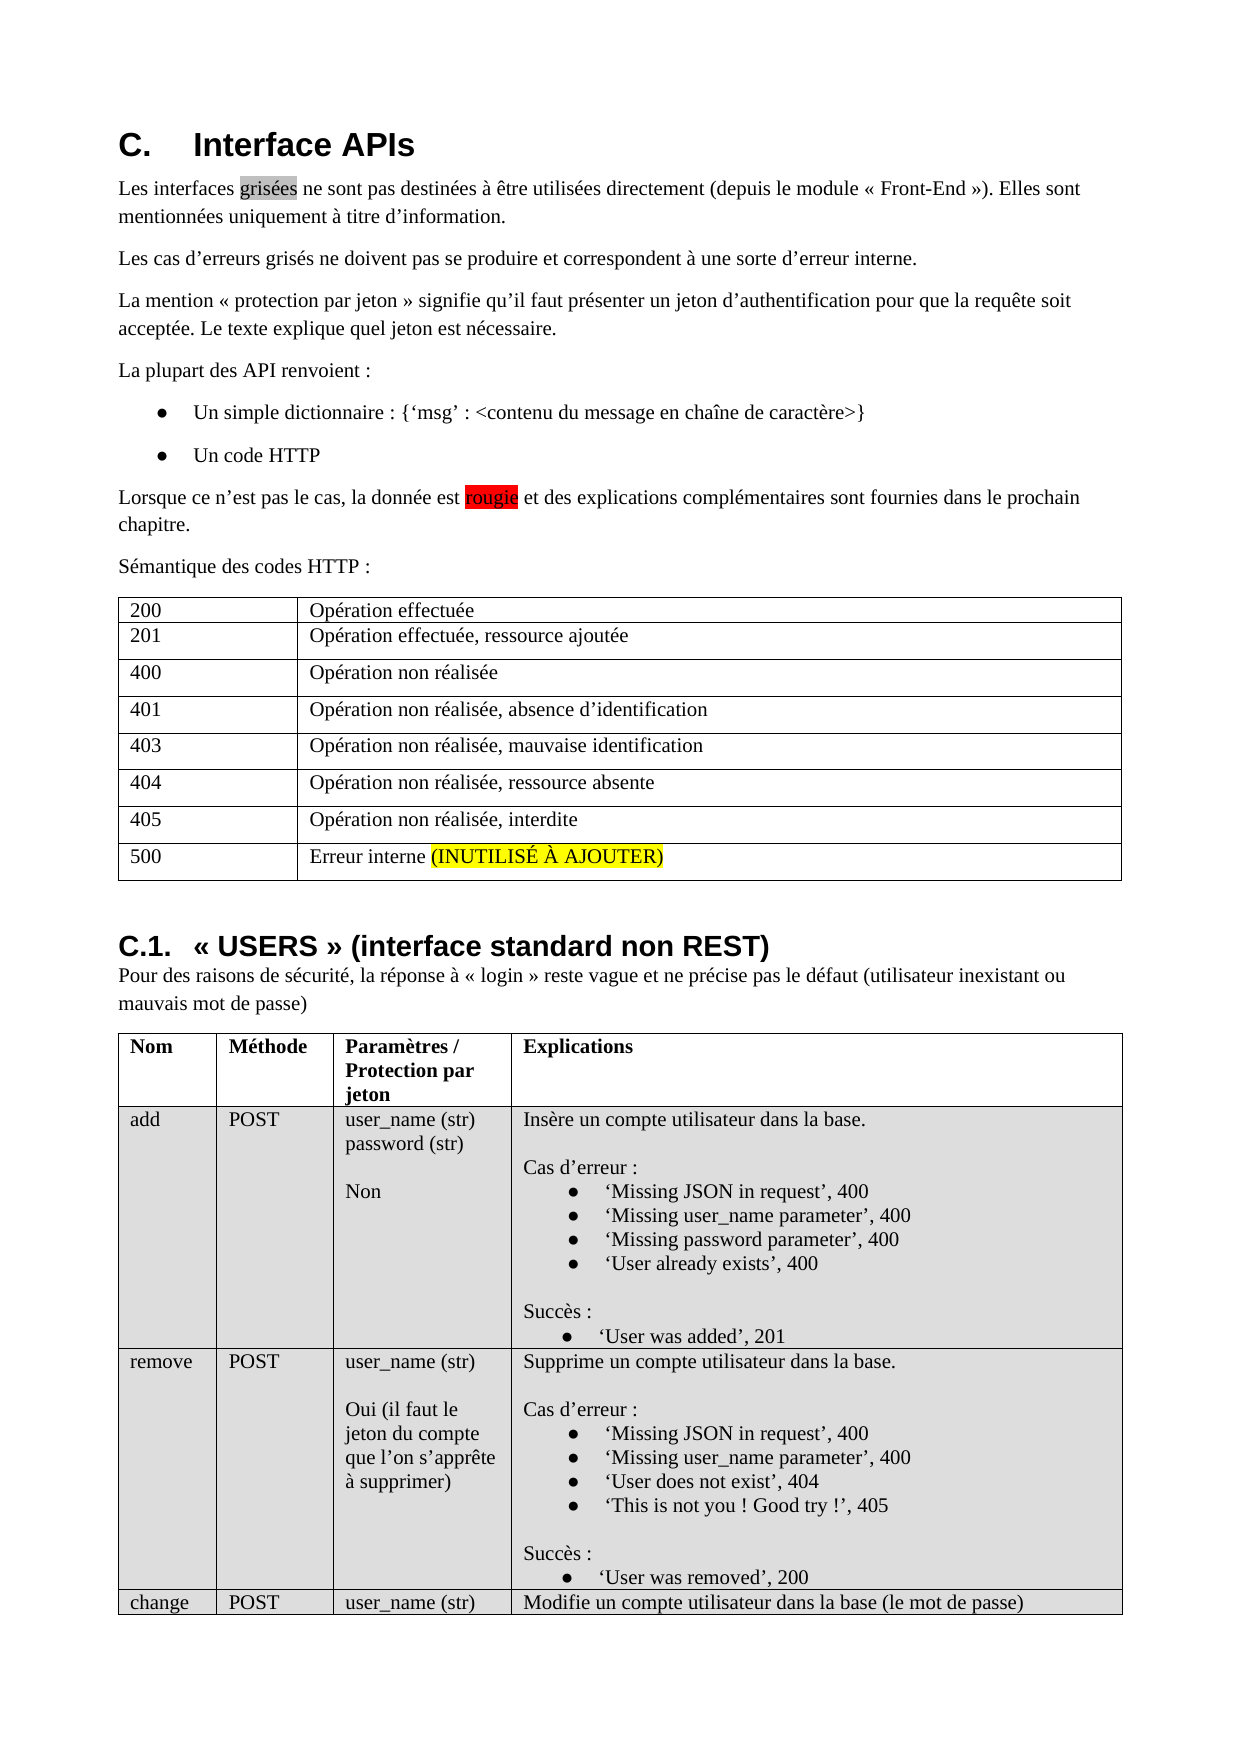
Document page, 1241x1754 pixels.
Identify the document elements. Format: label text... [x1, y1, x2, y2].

table_cell Opération non réalisée [298, 660, 1121, 696]
list Un code HTTP [156, 442, 1122, 467]
text La plupart des API renvoient : [118, 358, 1122, 382]
table_cell Opération effectuée, ressource ajoutée [298, 623, 1121, 659]
table_cell POST [217, 1349, 333, 1589]
list Interface APIs [118, 125, 1122, 164]
table_cell POST [217, 1107, 333, 1348]
table_cell Opération non réalisée, ressource absente [298, 770, 1121, 806]
table_cell 500 [119, 844, 297, 880]
table_cell user_name (str) [334, 1590, 511, 1614]
table_cell remove [119, 1349, 216, 1589]
table_cell Modifie un compte utilisateur dans la base (le mot de passe) [512, 1590, 1122, 1614]
table_cell Opération non réalisée, interdite [298, 807, 1121, 843]
table_cell Insère un compte utilisateur dans la base. Cas d’erreur : ‘Missing JSON in request’, 400 ‘Missing user_name parameter’, 400 ‘Missing password parameter’, 400 ‘User already exists’, 400 Succès : ‘User was added’, 201 [512, 1107, 1122, 1348]
text Les cas d’erreurs grisés ne doivent pas se produire et correspondent à une sorte d’erreur interne. [118, 246, 1122, 270]
table_cell user_name (str) password (str) Non [334, 1107, 511, 1348]
text Pour des raisons de sécurité, la réponse à « login » reste vague et ne précise pas le défaut (utilisateur inexistant ou mauvais mot de passe) [118, 963, 1122, 1014]
table_cell 400 [119, 660, 297, 696]
table_cell Opération non réalisée, absence d’identification [298, 697, 1121, 732]
table_header Nom [119, 1034, 216, 1106]
text Les interfaces grisées ne sont pas destinées à être utilisées directement (depuis le module « Front-End »). Elles sont mentionnées uniquement à titre d’information. [118, 176, 1122, 228]
text Lorsque ce n’est pas le cas, la donnée est rougie et des explications complémentaires sont fournies dans le prochain chapitre. [118, 485, 1122, 536]
list Un simple dictionnaire : {‘msg’ : <contenu du message en chaîne de caractère>} [156, 400, 1122, 424]
table_cell 403 [119, 734, 297, 769]
table_cell POST [217, 1590, 333, 1614]
table_cell Erreur interne (INUTILISÉ À AJOUTER) [298, 844, 1121, 880]
text Sémantique des codes HTTP : [118, 554, 1122, 578]
table_cell 401 [119, 697, 297, 732]
table_header Explications [512, 1034, 1122, 1106]
table_cell user_name (str) Oui (il faut le jeton du compte que l’on s’apprête à supprimer) [334, 1349, 511, 1589]
table_cell Supprime un compte utilisateur dans la base. Cas d’erreur : ‘Missing JSON in request’, 400 ‘Missing user_name parameter’, 400 ‘User does not exist’, 404 ‘This is not you ! Good try !’, 405 Succès : ‘User was removed’, 200 [512, 1349, 1122, 1589]
table_cell 404 [119, 770, 297, 806]
table_cell change [119, 1590, 216, 1614]
table_cell Opération non réalisée, mauvaise identification [298, 734, 1121, 769]
table_cell 201 [119, 623, 297, 659]
table_cell add [119, 1107, 216, 1348]
table_cell 405 [119, 807, 297, 843]
table_header Paramètres / Protection par jeton [334, 1034, 511, 1106]
list « USERS » (interface standard non REST) [118, 929, 1122, 963]
table_header 200 [119, 598, 297, 622]
table_header Méthode [217, 1034, 333, 1106]
text La mention « protection par jeton » signifie qu’il faut présenter un jeton d’authentification pour que la requête soit acceptée. Le texte explique quel jeton est nécessaire. [118, 288, 1122, 340]
table_header Opération effectuée [298, 598, 1121, 622]
